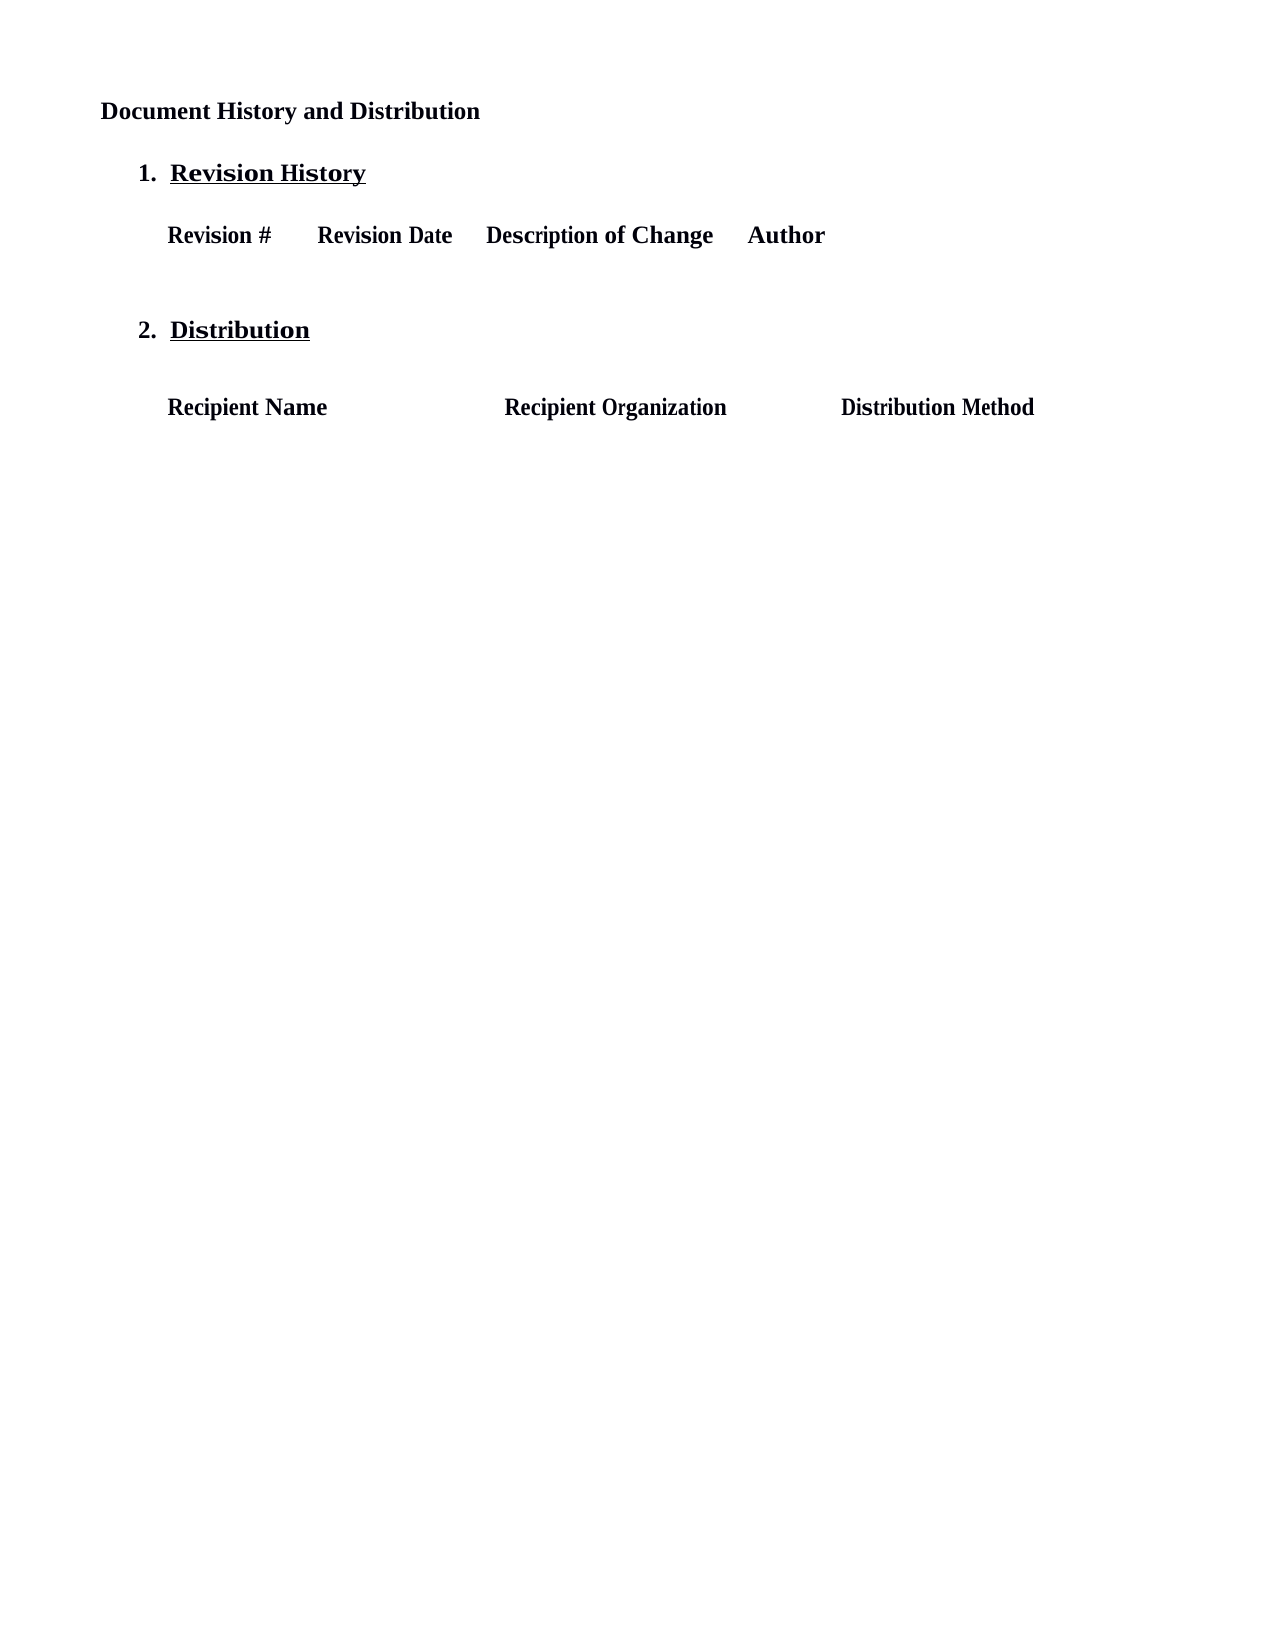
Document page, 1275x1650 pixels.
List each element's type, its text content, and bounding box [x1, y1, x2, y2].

table_cell [470, 250, 1063, 290]
text 1. Revision History [138, 156, 1184, 187]
text Document History and Distribution [100, 96, 1184, 124]
table_cell [163, 250, 294, 290]
table_header Revision # [163, 213, 294, 250]
table_header Description of Change Author [470, 213, 1063, 250]
table_cell [294, 250, 469, 290]
text Recipient Name Recipient Organization Distribution Method [167, 392, 1184, 421]
text 2. Distribution [138, 313, 1184, 344]
table_header Revision Date [294, 213, 469, 250]
